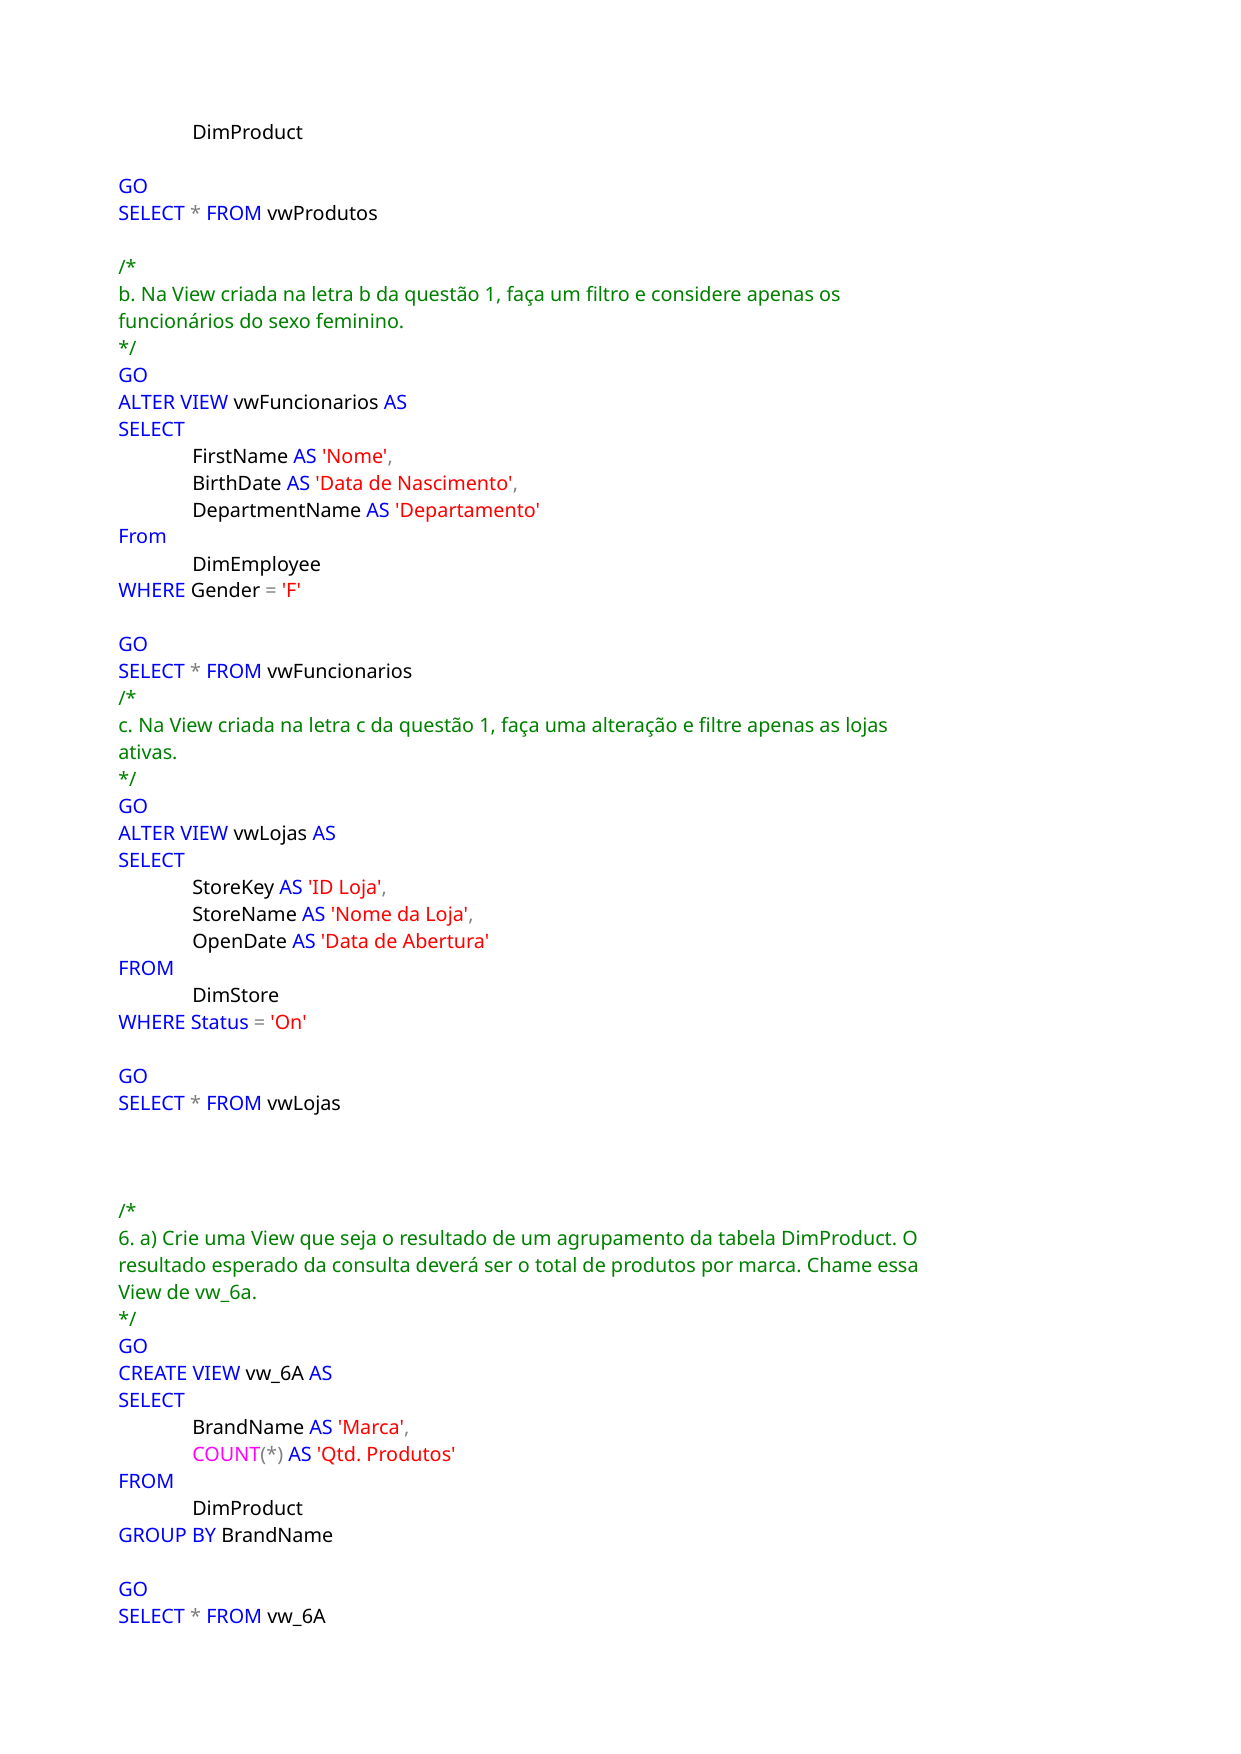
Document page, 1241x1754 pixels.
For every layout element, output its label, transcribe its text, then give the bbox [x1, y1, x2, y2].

text FROM [118, 954, 1122, 981]
text SELECT [118, 415, 1122, 442]
text funcionários do sexo feminino. [118, 307, 1122, 334]
text resultado esperado da consulta deverá ser o total de produtos por marca. Chame essa [118, 1251, 1122, 1278]
text GO [118, 1332, 1122, 1359]
text FirstName AS 'Nome', [118, 442, 1122, 469]
text SELECT [118, 1386, 1122, 1413]
text 6. a) Crie uma View que seja o resultado de um agrupamento da tabela DimProduct. O [118, 1224, 1122, 1251]
text /* [118, 1197, 1122, 1224]
text */ [118, 766, 1122, 793]
text /* [118, 685, 1122, 712]
text */ [118, 1305, 1122, 1332]
text */ [118, 334, 1122, 361]
text FROM [118, 1467, 1122, 1494]
text GO [118, 172, 1122, 199]
text DimProduct [118, 1494, 1122, 1521]
text /* [118, 253, 1122, 280]
text SELECT [118, 847, 1122, 873]
text COUNT(*) AS 'Qtd. Produtos' [118, 1440, 1122, 1467]
text DimStore [118, 981, 1122, 1008]
text StoreKey AS 'ID Loja', [118, 873, 1122, 901]
text From [118, 523, 1122, 550]
text c. Na View criada na letra c da questão 1, faça uma alteração e filtre apenas as lojas [118, 712, 1122, 739]
text ativas. [118, 739, 1122, 766]
text WHERE Gender = 'F' [118, 577, 1122, 604]
text SELECT * FROM vwLojas [118, 1089, 1122, 1116]
text GROUP BY BrandName [118, 1521, 1122, 1548]
text DimProduct [118, 118, 1122, 145]
text GO [118, 361, 1122, 388]
text View de vw_6a. [118, 1278, 1122, 1305]
text SELECT * FROM vwProdutos [118, 199, 1122, 226]
text SELECT * FROM vw_6A [118, 1602, 1122, 1629]
text GO [118, 1575, 1122, 1602]
text ALTER VIEW vwFuncionarios AS [118, 388, 1122, 415]
text b. Na View criada na letra b da questão 1, faça um filtro e considere apenas os [118, 280, 1122, 307]
text SELECT * FROM vwFuncionarios [118, 658, 1122, 685]
text BrandName AS 'Marca', [118, 1413, 1122, 1440]
text StoreName AS 'Nome da Loja', [118, 901, 1122, 927]
text OpenDate AS 'Data de Abertura' [118, 927, 1122, 954]
text GO [118, 793, 1122, 819]
text GO [118, 631, 1122, 658]
text BirthDate AS 'Data de Nascimento', [118, 469, 1122, 496]
text ALTER VIEW vwLojas AS [118, 819, 1122, 847]
text CREATE VIEW vw_6A AS [118, 1359, 1122, 1386]
text DimEmployee [118, 550, 1122, 577]
text WHERE Status = 'On' [118, 1008, 1122, 1035]
text GO [118, 1062, 1122, 1089]
text DepartmentName AS 'Departamento' [118, 496, 1122, 523]
